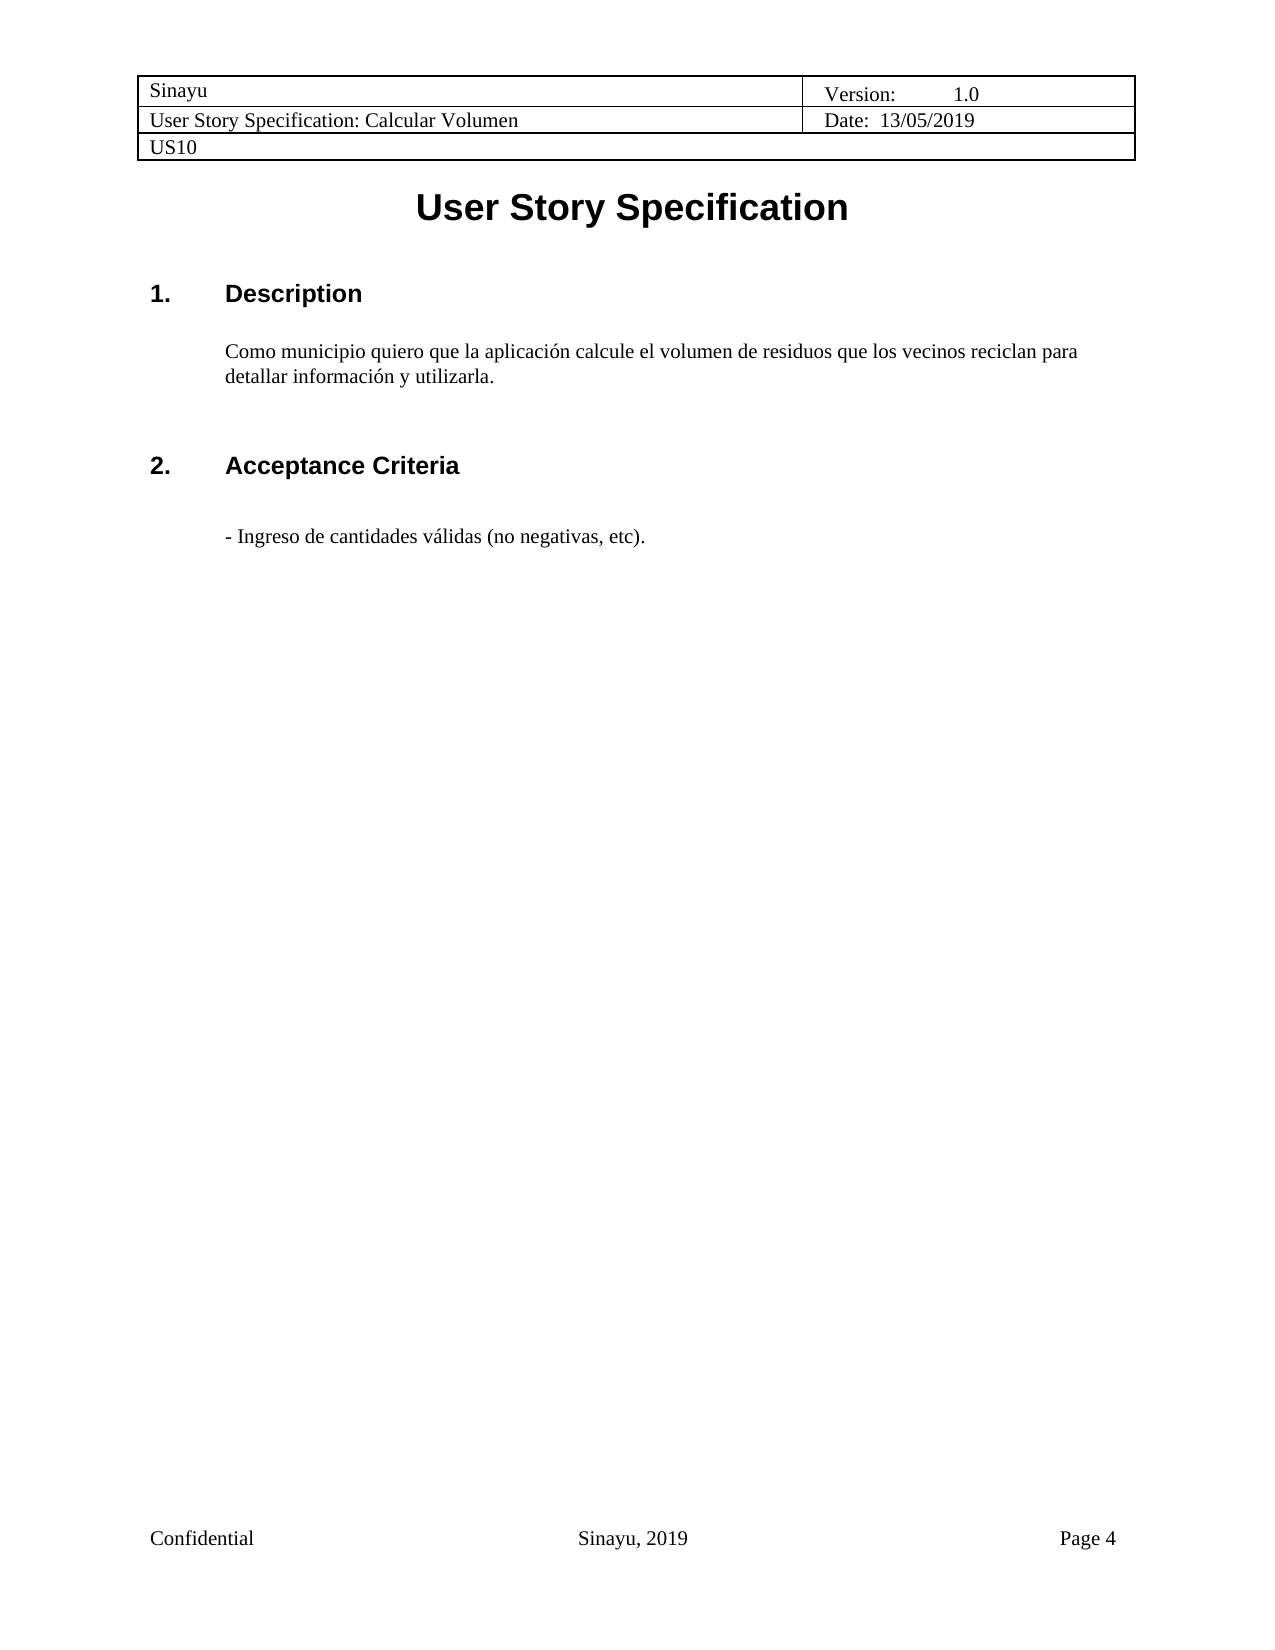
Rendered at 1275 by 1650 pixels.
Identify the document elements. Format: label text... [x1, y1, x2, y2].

subtitle User Story Specification [150, 185, 1125, 228]
text - Ingreso de cantidades válidas (no negativas, etc). [225, 523, 1125, 548]
text Como municipio quiero que la aplicación calcule el volumen de residuos que los vecinos reciclan para detallar información y utilizarla. [225, 338, 1125, 388]
subtitle Acceptance Criteria [150, 451, 1125, 480]
subtitle Description [150, 278, 1125, 307]
